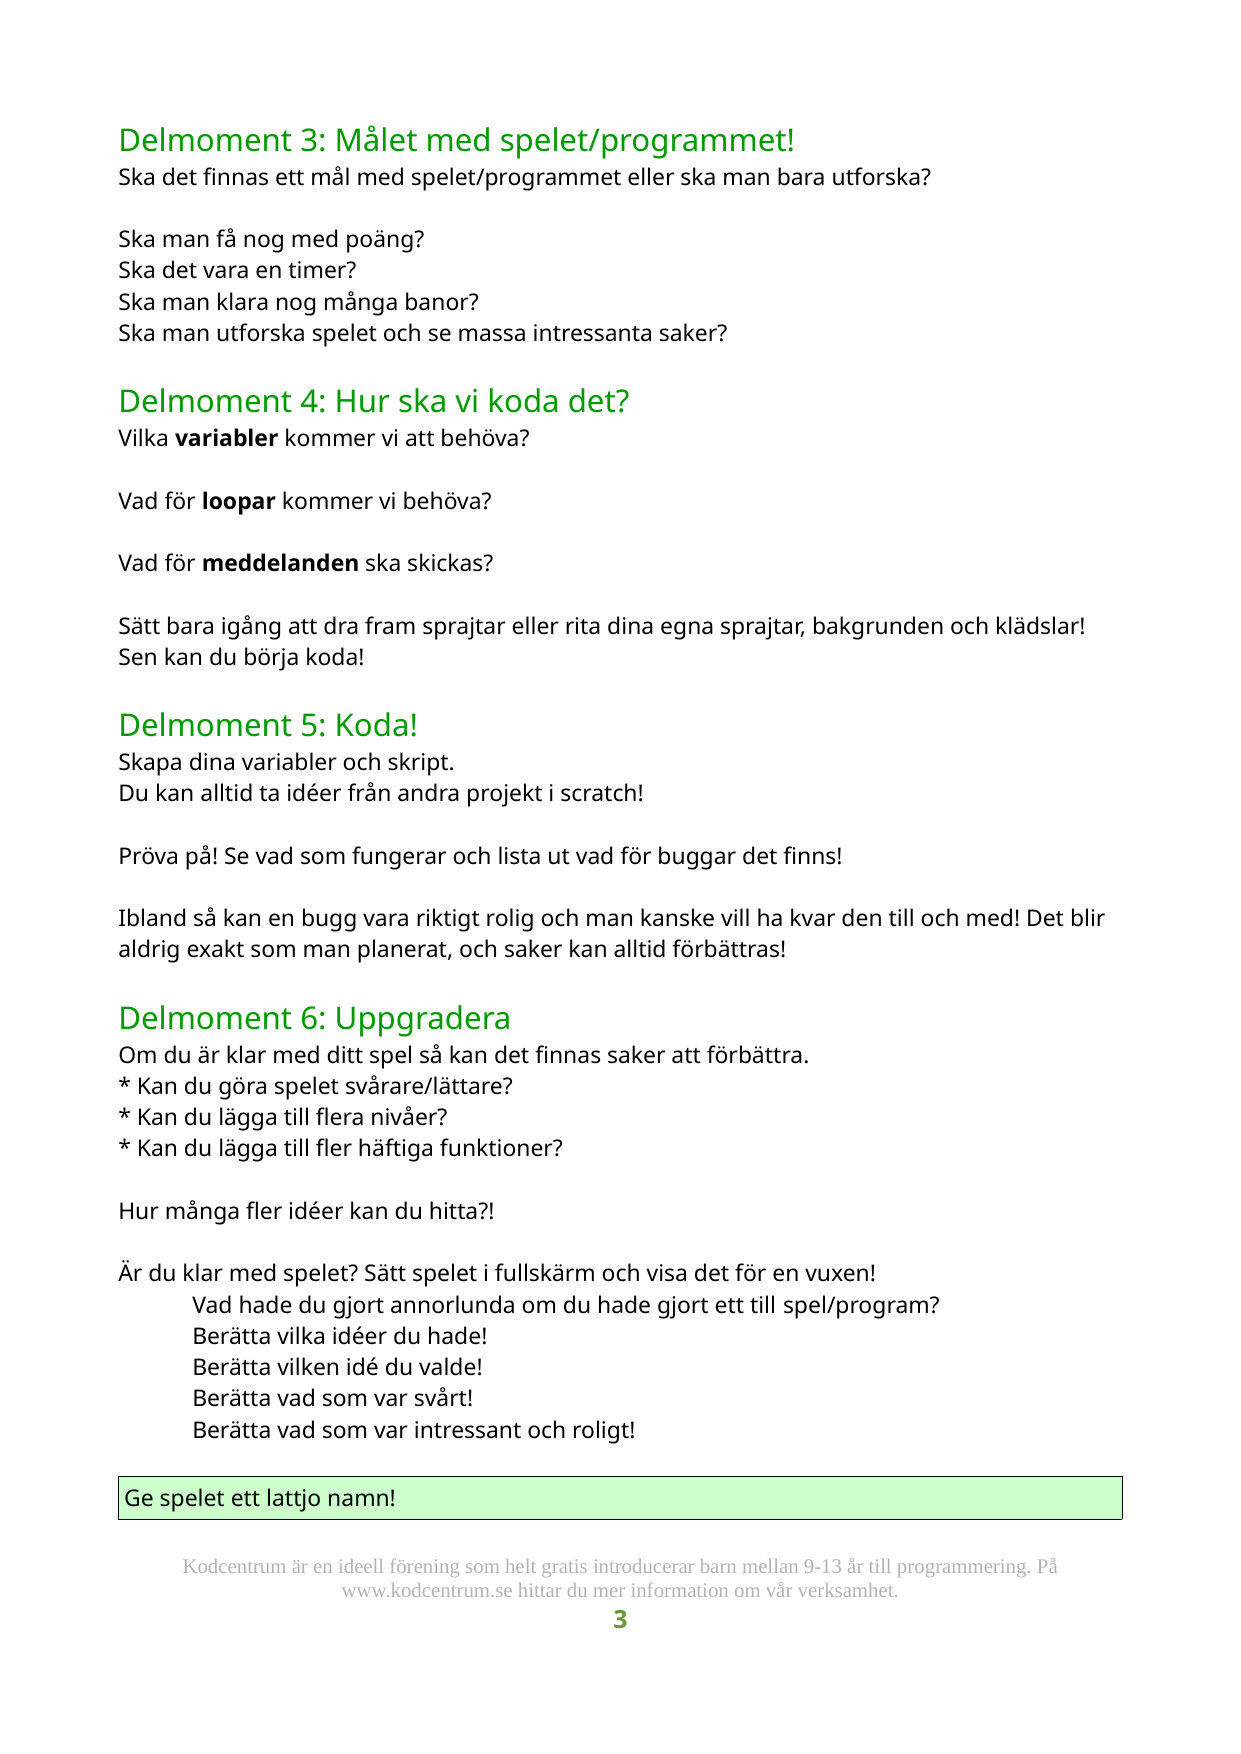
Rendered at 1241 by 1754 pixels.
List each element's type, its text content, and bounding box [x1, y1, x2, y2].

text Ska det finnas ett mål med spelet/programmet eller ska man bara utforska? [118, 161, 1122, 192]
text * Kan du lägga till flera nivåer? [118, 1101, 1122, 1132]
text Delmoment 6: Uppgradera [118, 996, 1122, 1038]
text Hur många fler idéer kan du hitta?! [118, 1195, 1122, 1226]
text Ska det vara en timer? [118, 254, 1122, 286]
text Vad för loopar kommer vi behöva? [118, 484, 1122, 516]
text Vilka variabler kommer vi att behöva? [118, 422, 1122, 453]
text Skapa dina variabler och skript. [118, 746, 1122, 777]
text Ska man klara nog många banor? [118, 286, 1122, 317]
text Berätta vad som var svårt! [118, 1382, 1122, 1413]
text Du kan alltid ta idéer från andra projekt i scratch! [118, 777, 1122, 808]
text * Kan du lägga till fler häftiga funktioner? [118, 1132, 1122, 1163]
text Ska man få nog med poäng? [118, 223, 1122, 254]
text Ska man utforska spelet och se massa intressanta saker? [118, 317, 1122, 348]
text Vad för meddelanden ska skickas? [118, 547, 1122, 578]
text Berätta vilken idé du valde! [118, 1351, 1122, 1382]
text Sätt bara igång att dra fram sprajtar eller rita dina egna sprajtar, bakgrunden och klädslar! Sen kan du börja koda! [118, 609, 1122, 672]
text * Kan du göra spelet svårare/lättare? [118, 1070, 1122, 1101]
text Delmoment 4: Hur ska vi koda det? [118, 379, 1122, 422]
text Berätta vad som var intressant och roligt! [118, 1413, 1122, 1445]
text Delmoment 5: Koda! [118, 703, 1122, 746]
text Ibland så kan en bugg vara riktigt rolig och man kanske vill ha kvar den till och med! Det blir aldrig exakt som man planerat, och saker kan alltid förbättras! [118, 902, 1122, 965]
text Är du klar med spelet? Sätt spelet i fullskärm och visa det för en vuxen! [118, 1257, 1122, 1288]
text Om du är klar med ditt spel så kan det finnas saker att förbättra. [118, 1038, 1122, 1070]
text Vad hade du gjort annorlunda om du hade gjort ett till spel/program? [118, 1288, 1122, 1320]
text Delmoment 3: Målet med spelet/programmet! [118, 118, 1122, 161]
table_header Ge spelet ett lattjo namn! [119, 1477, 1122, 1519]
text Pröva på! Se vad som fungerar och lista ut vad för buggar det finns! [118, 840, 1122, 871]
text Berätta vilka idéer du hade! [118, 1320, 1122, 1351]
